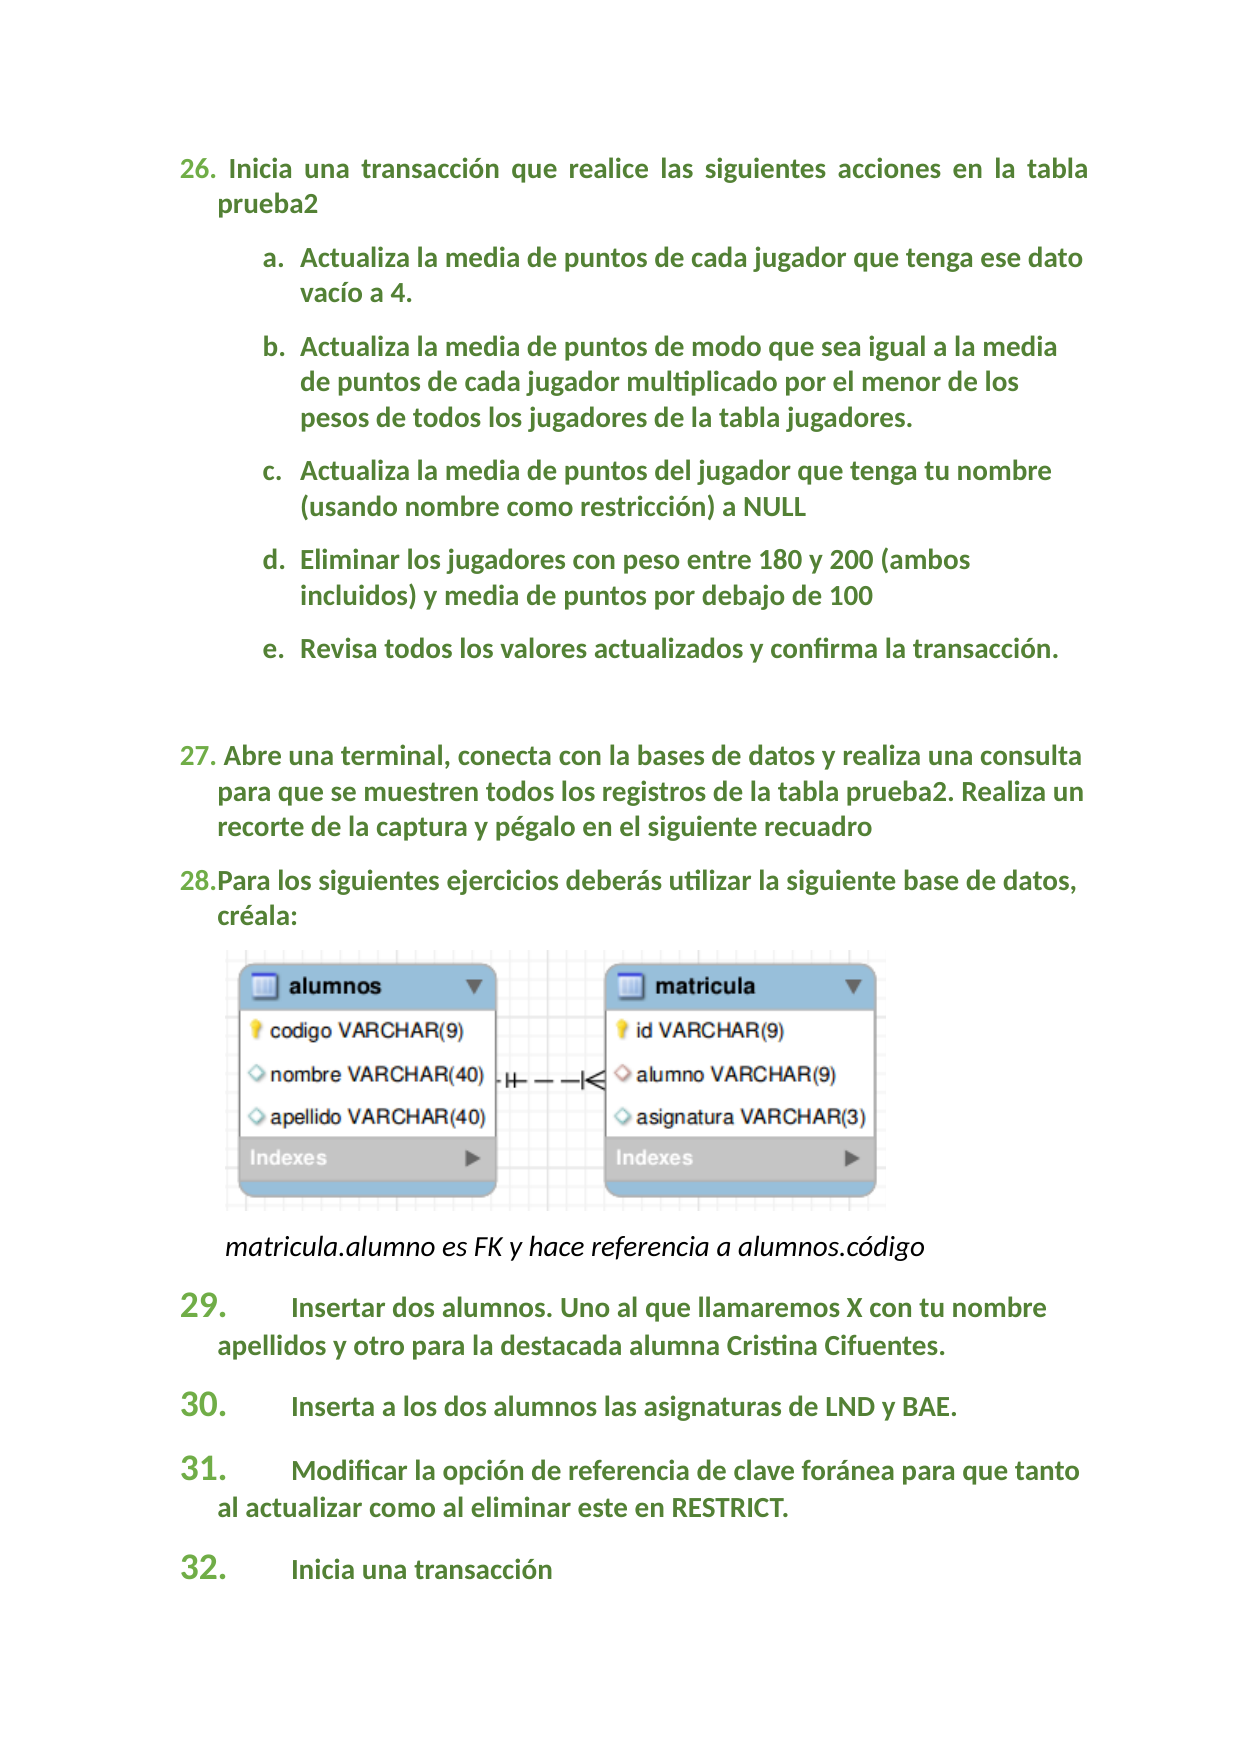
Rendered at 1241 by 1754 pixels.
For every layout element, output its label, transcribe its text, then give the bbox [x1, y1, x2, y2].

list Revisa todos los valores actualizados y confirma la transacción. [262, 630, 1090, 666]
list Inserta a los dos alumnos las asignaturas de LND y BAE. [179, 1380, 1090, 1426]
list Actualiza la media de puntos de modo que sea igual a la media de puntos de cada jugador multiplicado por el menor de los pesos de todos los jugadores de la tabla jugadores. [262, 328, 1090, 435]
list Para los siguientes ejercicios deberás utilizar la siguiente base de datos, créala: [179, 862, 1090, 933]
list Inicia una transacción que realice las siguientes acciones en la tabla prueba2 [179, 150, 1090, 221]
list Inicia una transacción [179, 1543, 1090, 1589]
text matricula.alumno es FK y hace referencia a alumnos.código [225, 1228, 1090, 1263]
list Insertar dos alumnos. Uno al que llamaremos X con tu nombre apellidos y otro para la destacada alumna Cristina Cifuentes. [179, 1281, 1090, 1362]
list Actualiza la media de puntos del jugador que tenga tu nombre (usando nombre como restricción) a NULL [262, 452, 1090, 524]
list Eliminar los jugadores con peso entre 180 y 200 (ambos incluidos) y media de puntos por debajo de 100 [262, 541, 1090, 613]
list Actualiza la media de puntos de cada jugador que tenga ese dato vacío a 4. [262, 239, 1090, 310]
list Abre una terminal, conecta con la bases de datos y realiza una consulta para que se muestren todos los registros de la tabla prueba2. Realiza un recorte de la captura y pégalo en el siguiente recuadro [179, 737, 1090, 844]
list Modificar la opción de referencia de clave foránea para que tanto al actualizar como al eliminar este en RESTRICT. [179, 1444, 1090, 1525]
